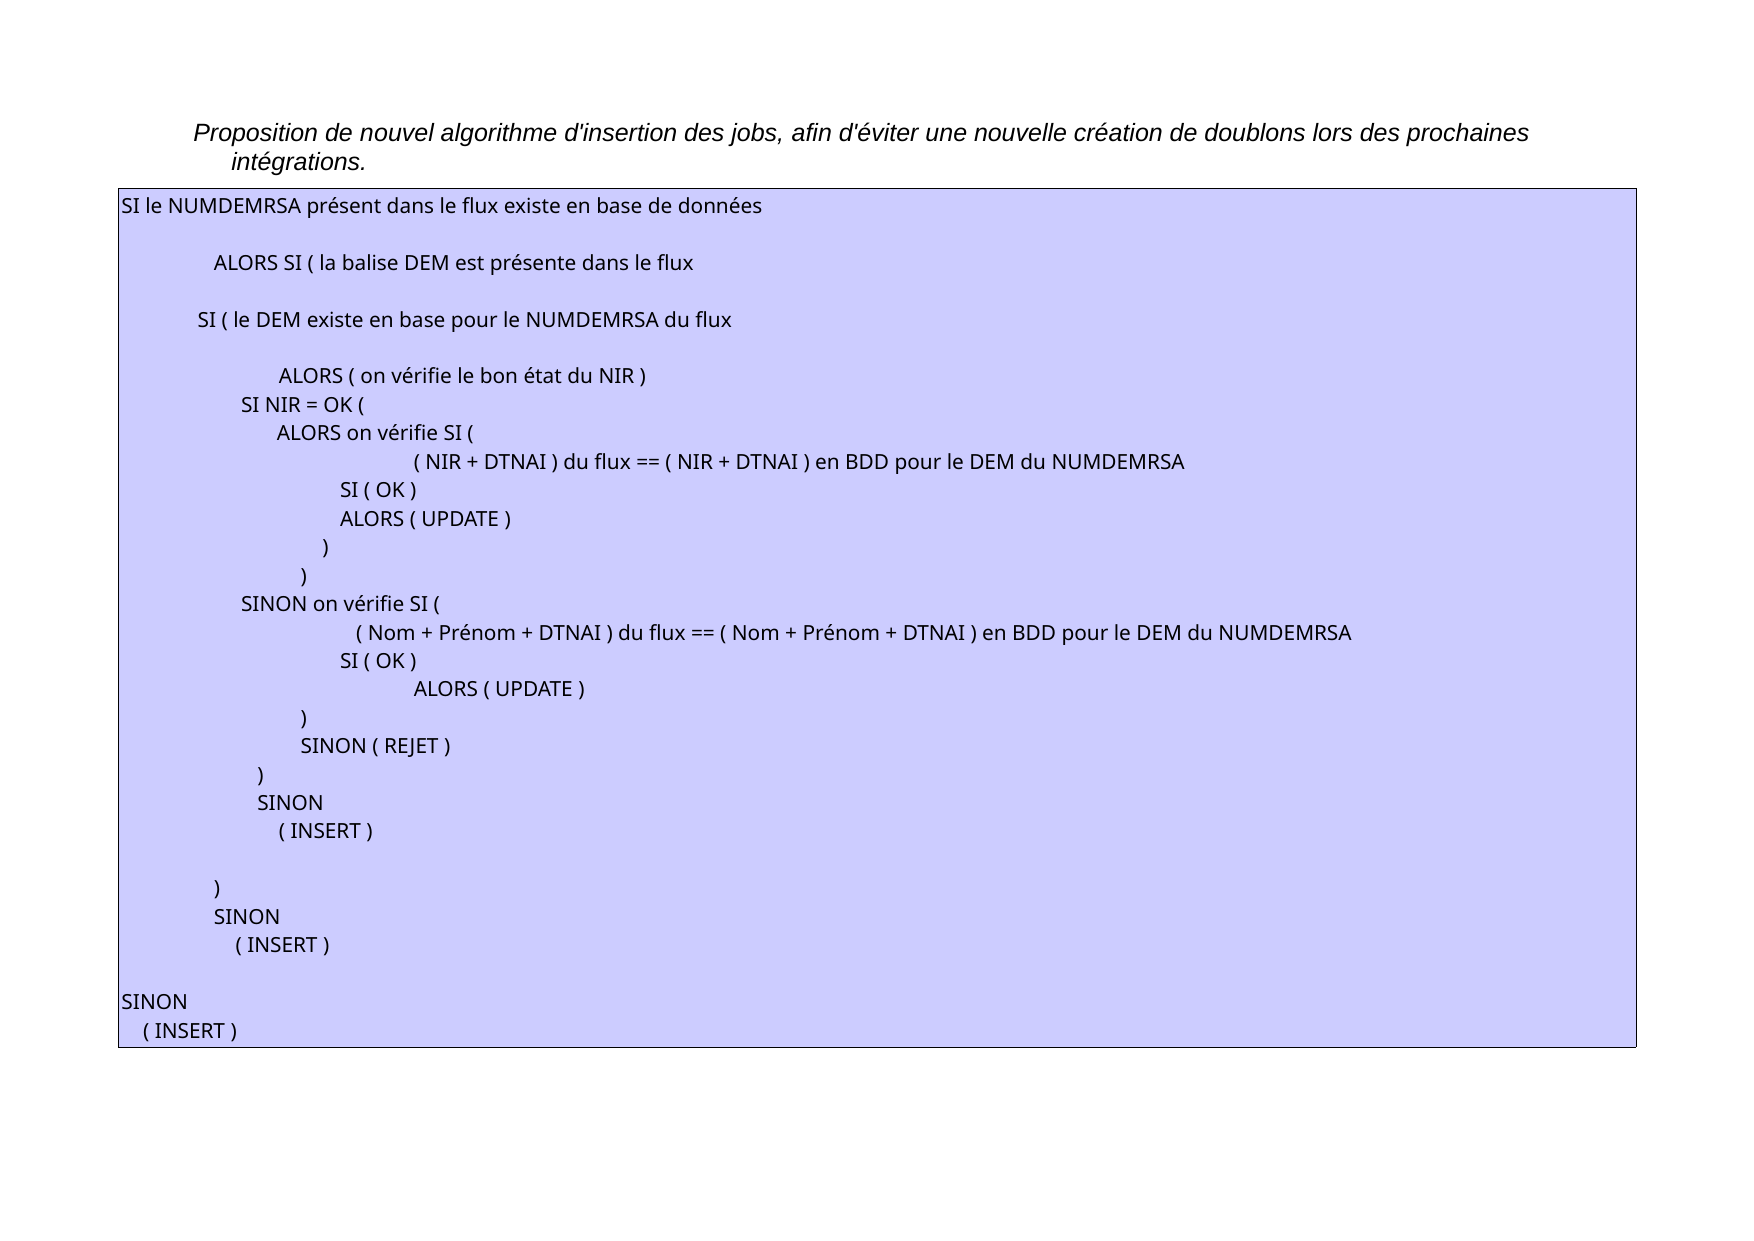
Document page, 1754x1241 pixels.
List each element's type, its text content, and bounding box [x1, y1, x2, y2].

text SI ( OK ) [119, 472, 1636, 501]
text ( INSERT ) [119, 927, 1636, 956]
text ALORS ( UPDATE ) [119, 671, 1636, 700]
text ( INSERT ) [119, 814, 1636, 842]
text SINON [119, 785, 1636, 814]
text ) [119, 558, 1636, 586]
text ALORS on vérifie SI ( [119, 416, 1636, 444]
text ( Nom + Prénom + DTNAI ) du flux == ( Nom + Prénom + DTNAI ) en BDD pour le DEM du NUMDEMRSA [119, 614, 1636, 643]
text ) [119, 700, 1636, 728]
text ALORS SI ( la balise DEM est présente dans le flux [119, 245, 1636, 273]
text SINON on vérifie SI ( [119, 586, 1636, 614]
text SI ( le DEM existe en base pour le NUMDEMRSA du flux [119, 302, 1636, 330]
text ALORS ( on vérifie le bon état du NIR ) [119, 359, 1636, 387]
text ALORS ( UPDATE ) [119, 501, 1636, 529]
text SI ( OK ) [119, 643, 1636, 671]
text ) [119, 757, 1636, 785]
subtitle Proposition de nouvel algorithme d'insertion des jobs, afin d'éviter une nouvelle création de doublons lors des prochaines intégrations. [193, 118, 1636, 176]
text ( NIR + DTNAI ) du flux == ( NIR + DTNAI ) en BDD pour le DEM du NUMDEMRSA [119, 444, 1636, 472]
text ) [119, 529, 1636, 558]
text ) [119, 871, 1636, 899]
text SI NIR = OK ( [119, 387, 1636, 416]
text SINON ( REJET ) [119, 728, 1636, 757]
text ( INSERT ) [119, 1013, 1636, 1047]
text SINON [119, 984, 1636, 1013]
text SINON [119, 899, 1636, 927]
text SI le NUMDEMRSA présent dans le flux existe en base de données [119, 189, 1636, 216]
